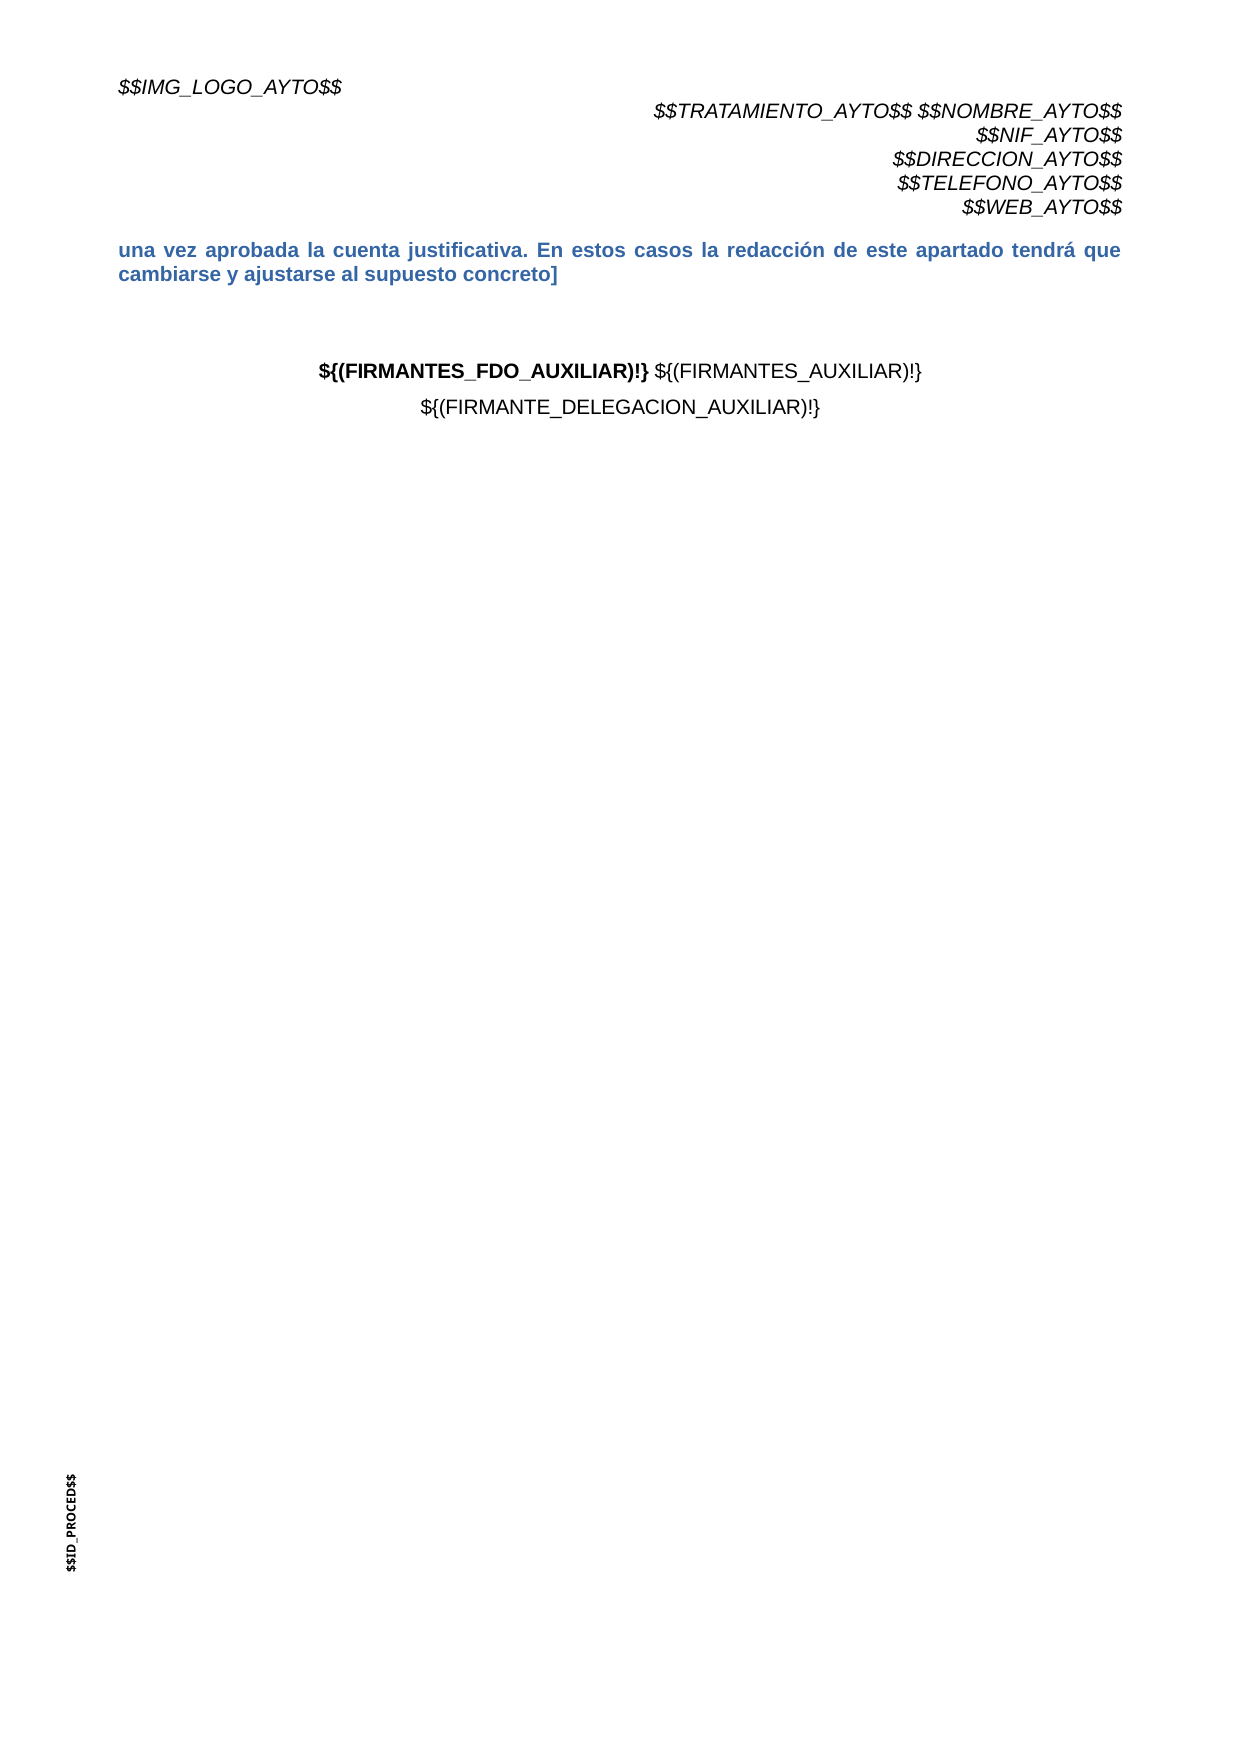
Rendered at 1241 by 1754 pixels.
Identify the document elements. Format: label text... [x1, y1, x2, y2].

text ${(FIRMANTE_DELEGACION_AUXILIAR)!} [118, 395, 1122, 419]
text una vez aprobada la cuenta justificativa. En estos casos la redacción de este apartado tendrá que cambiarse y ajustarse al supuesto concreto] [118, 238, 1122, 286]
text [#if FIRMANTES!?length > 1] [#assign FIRMANTES_FDO_AUXILIAR="Fdo:"] [#assign FIRMANTES_AUXILIAR=FIRMANTES] [#if FIRMANTE_DELEGACION!?length > 1] [#assign FIRMANTE_DELEGACION_AUXILIAR=FIRMANTE_DELEGACION] [/#if] [/#if]${(FIRMANTES_FDO_AUXILIAR)!} ${(FIRMANTES_AUXILIAR)!} [118, 359, 1122, 383]
